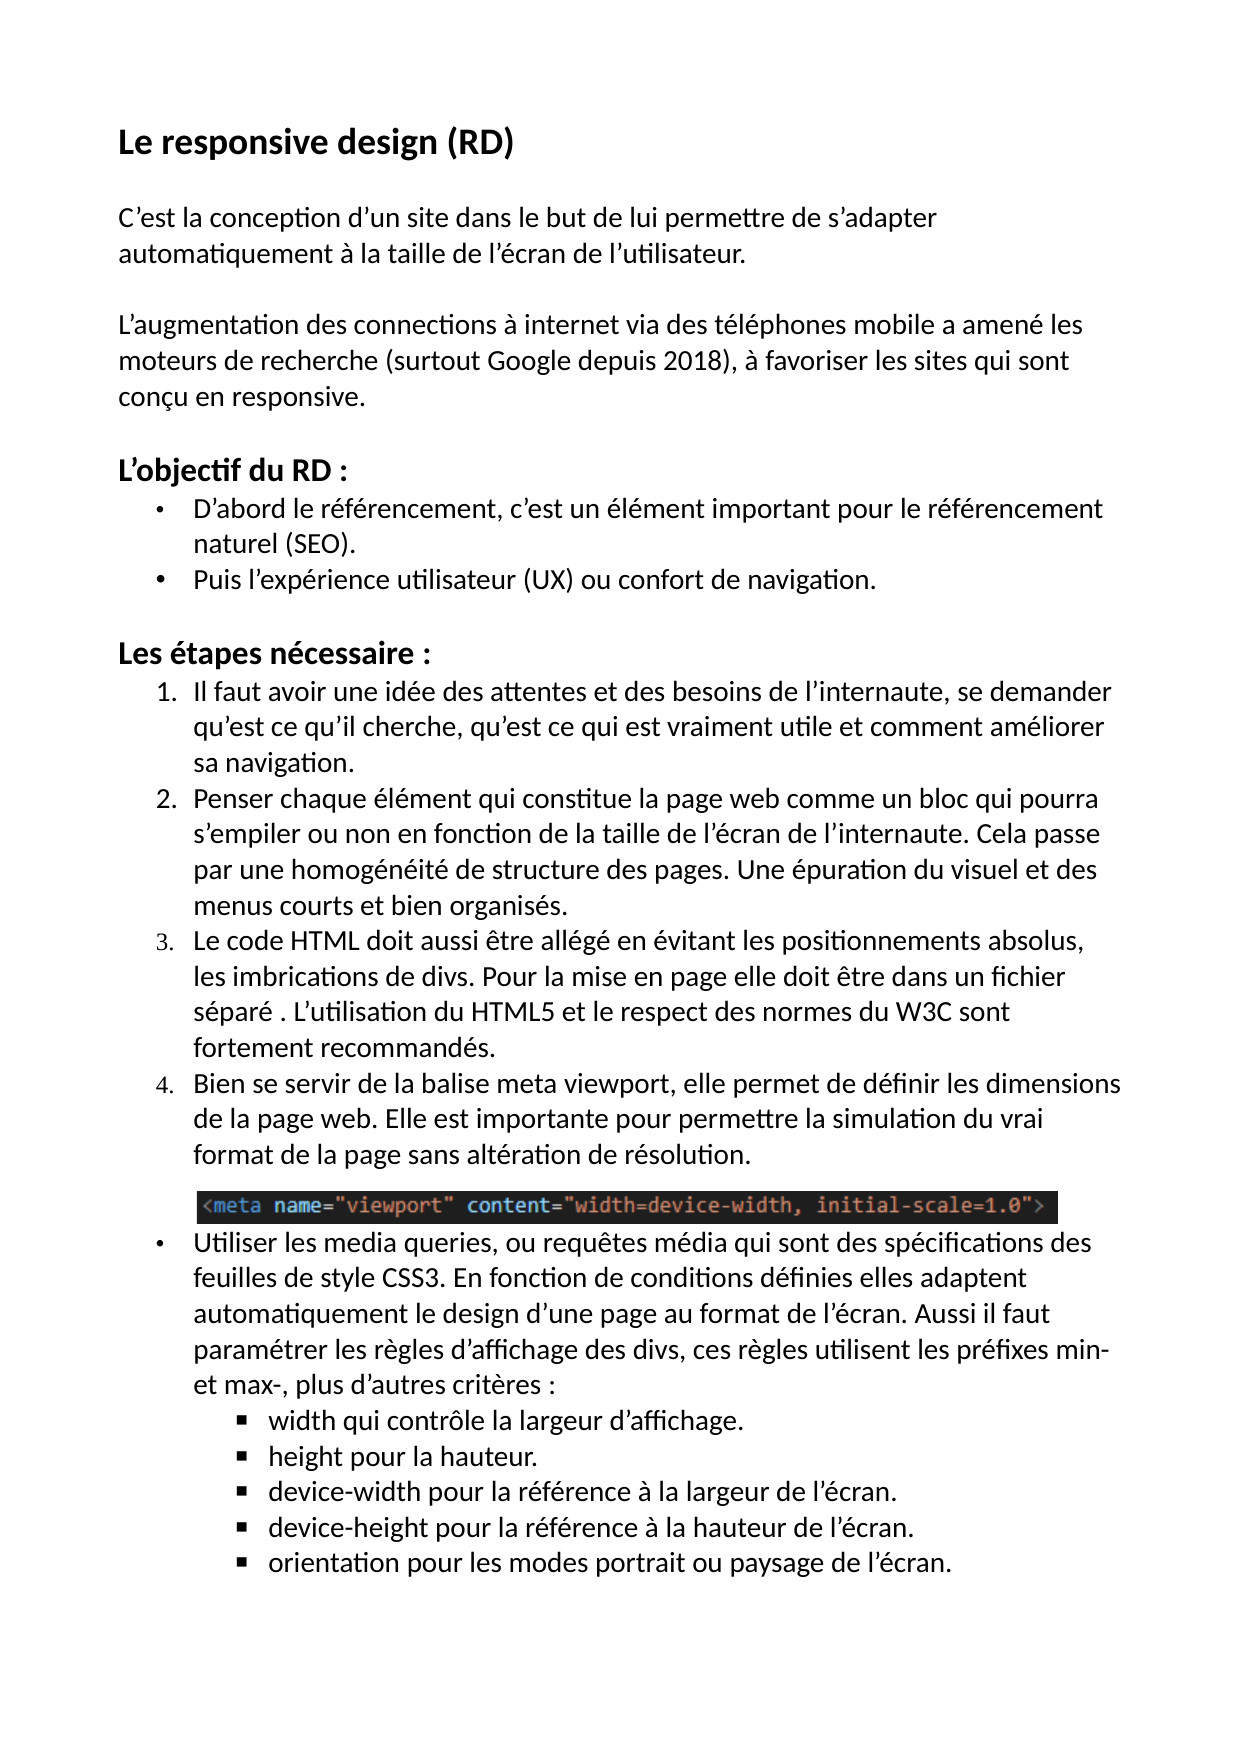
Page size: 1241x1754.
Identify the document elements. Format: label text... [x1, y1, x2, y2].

list orientation pour les modes portrait ou paysage de l’écran. [231, 1544, 1122, 1580]
list Bien se servir de la balise meta viewport, elle permet de définir les dimensions de la page web. Elle est importante pour permettre la simulation du vrai format de la page sans altération de résolution. [156, 1065, 1122, 1172]
list height pour la hauteur. [231, 1438, 1122, 1473]
list Utiliser les media queries, ou requêtes média qui sont des spécifications des feuilles de style CSS3. En fonction de conditions définies elles adaptent automatiquement le design d’une page au format de l’écran. Aussi il faut paramétrer les règles d’affichage des divs, ces règles utilisent les préfixes min- et max-, plus d’autres critères : [156, 1172, 1122, 1402]
text C’est la conception d’un site dans le but de lui permettre de s’adapter automatiquement à la taille de l’écran de l’utilisateur. [118, 199, 1122, 271]
list D’abord le référencement, c’est un élément important pour le référencement naturel (SEO). [156, 490, 1122, 561]
text Le responsive design (RD) [118, 118, 1122, 164]
list device-width pour la référence à la largeur de l’écran. [231, 1473, 1122, 1509]
list Puis l’expérience utilisateur (UX) ou confort de navigation. [156, 561, 1122, 597]
picture [196, 1191, 1058, 1224]
list Penser chaque élément qui constitue la page web comme un bloc qui pourra s’empiler ou non en fonction de la taille de l’écran de l’internaute. Cela passe par une homogénéité de structure des pages. Une épuration du visuel et des menus courts et bien organisés. [156, 780, 1122, 922]
list device-height pour la référence à la hauteur de l’écran. [231, 1509, 1122, 1544]
text Les étapes nécessaire : [118, 632, 1122, 673]
list Il faut avoir une idée des attentes et des besoins de l’internaute, se demander qu’est ce qu’il cherche, qu’est ce qui est vraiment utile et comment améliorer sa navigation. [156, 673, 1122, 780]
text L’augmentation des connections à internet via des téléphones mobile a amené les moteurs de recherche (surtout Google depuis 2018), à favoriser les sites qui sont conçu en responsive. [118, 306, 1122, 413]
text L’objectif du RD : [118, 449, 1122, 490]
list width qui contrôle la largeur d’affichage. [231, 1402, 1122, 1438]
list Le code HTML doit aussi être allégé en évitant les positionnements absolus, les imbrications de divs. Pour la mise en page elle doit être dans un fichier séparé . L’utilisation du HTML5 et le respect des normes du W3C sont fortement recommandés. [156, 922, 1122, 1065]
